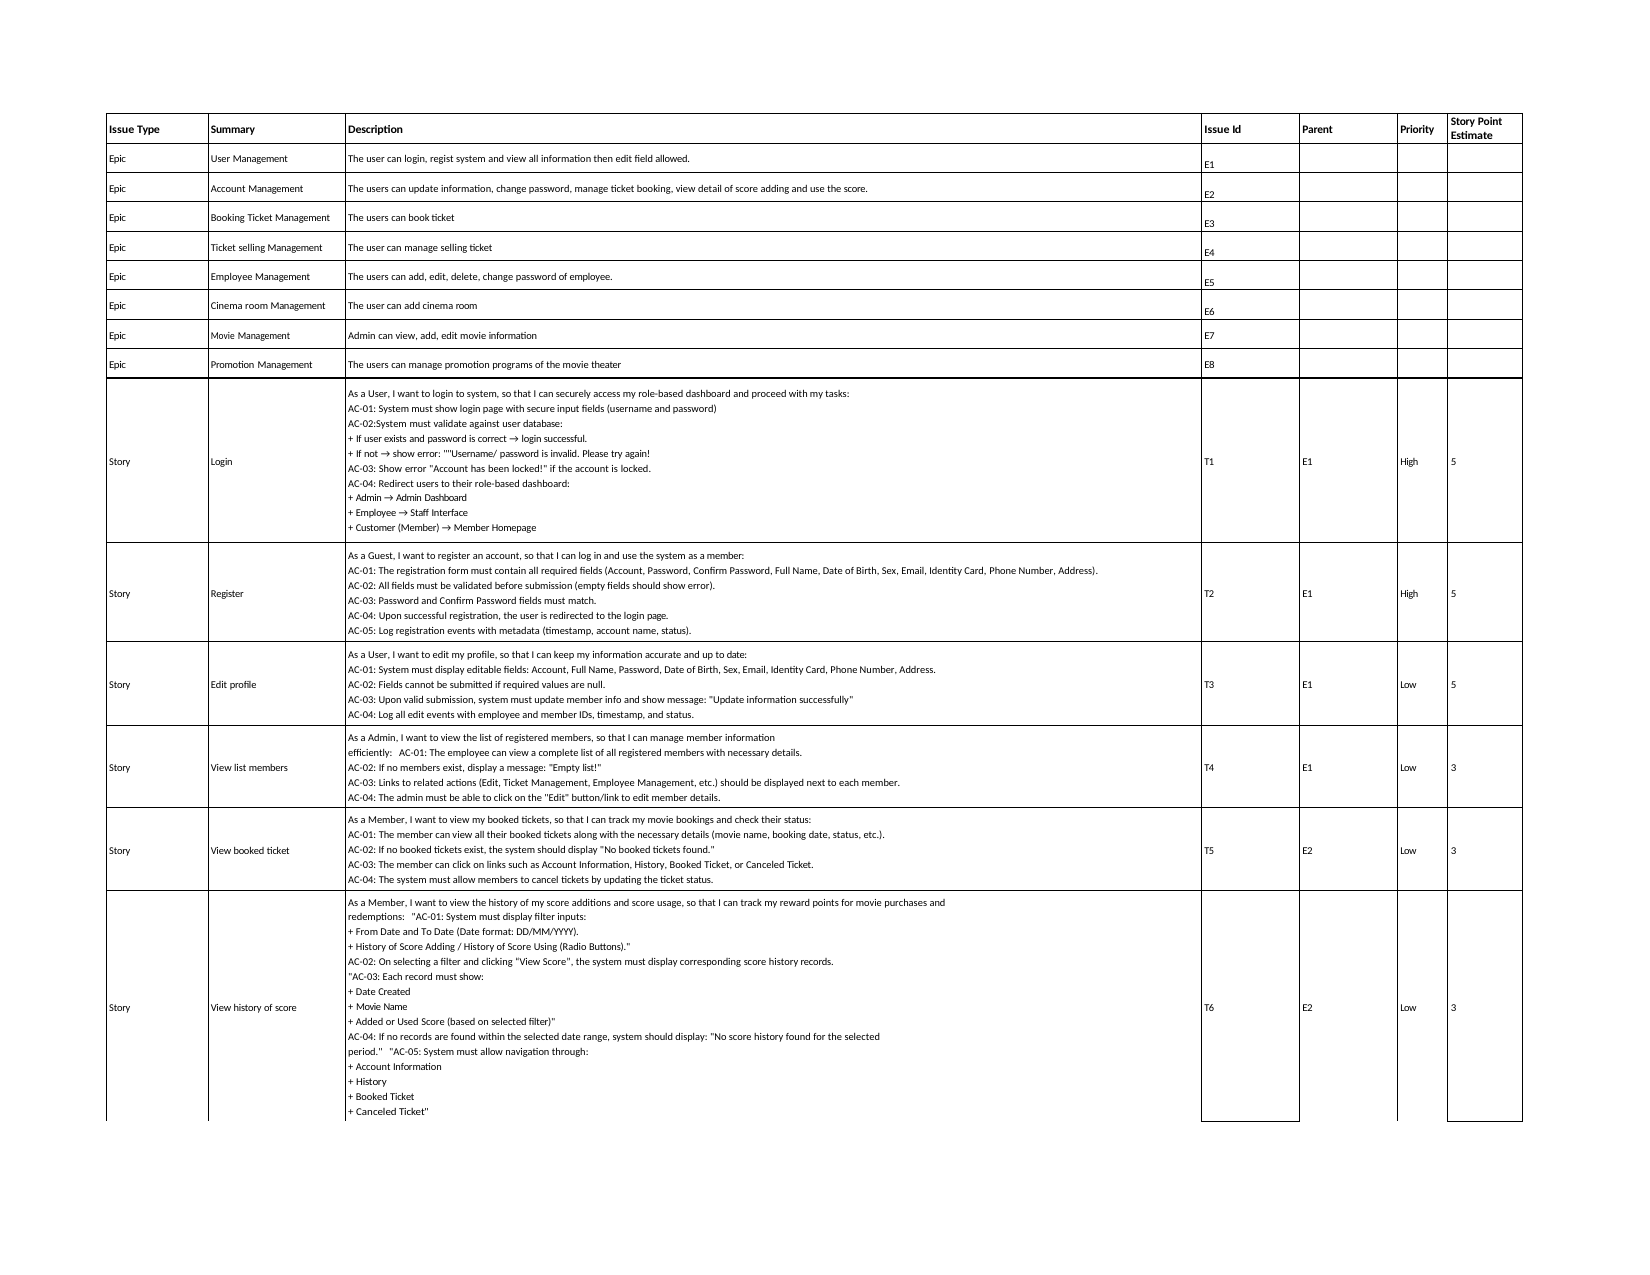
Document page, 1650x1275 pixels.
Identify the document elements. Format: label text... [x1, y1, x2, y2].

table_cell [1300, 290, 1397, 319]
table_cell E4 [1202, 232, 1299, 260]
table_cell As a Member, I want to view my booked tickets, so that I can track my movie bookings and check their status: AC-01: The member can view all their booked tickets along with the necessary details (movie name, booking date, status, etc.). AC-02: If no booked tickets exist, the system should display "No booked tickets found." AC-03: The member can click on links such as Account Information, History, Booked Ticket, or Canceled Ticket. AC-04: The system must allow members to cancel tickets by updating the ticket status. [346, 808, 1201, 889]
table_cell T2 [1202, 543, 1299, 641]
table_cell E1 [1300, 726, 1397, 807]
table_cell Booking Ticket Management [209, 202, 345, 231]
table_cell As a Member, I want to view the history of my score additions and score usage, so that I can track my reward points for movie purchases and redemptions: "AC-01: System must display filter inputs: + From Date and To Date (Date format: DD/MM/YYYY). + History of Score Adding / History of Score Using (Radio Buttons)." AC-02: On selecting a filter and clicking “View Score”, the system must display corresponding score history records. "AC-03: Each record must show: + Date Created + Movie Name + Added or Used Score (based on selected filter)" AC-04: If no records are found within the selected date range, system should display: "No score history found for the selected period." "AC-05: System must allow navigation through: + Account Information + History + Booked Ticket + Canceled Ticket" [346, 891, 1201, 1121]
table_cell Epic [107, 290, 208, 319]
table_cell Ticket selling Management [209, 232, 345, 260]
table_cell The users can book ticket [346, 202, 1201, 231]
table_cell View list members [209, 726, 345, 807]
table_cell [1448, 349, 1522, 377]
table_cell Register [209, 543, 345, 641]
table_cell Cinema room Management [209, 290, 345, 319]
table_cell [1448, 173, 1522, 201]
table_cell [1300, 261, 1397, 289]
table_cell E2 [1300, 808, 1397, 889]
table_cell [1398, 202, 1447, 231]
table_cell [1448, 261, 1522, 289]
table_cell [1448, 202, 1522, 231]
table_cell [1448, 290, 1522, 319]
table_cell [1398, 349, 1447, 377]
table_cell E1 [1300, 642, 1397, 725]
table_cell T5 [1202, 808, 1299, 889]
table_cell [1300, 349, 1397, 377]
table_cell Epic [107, 173, 208, 201]
table_cell The user can manage selling ticket [346, 232, 1201, 260]
table_cell View history of score [209, 891, 345, 1121]
table_cell User Management [209, 144, 345, 172]
table_cell [1300, 173, 1397, 201]
table_cell View booked ticket [209, 808, 345, 889]
table_cell [1398, 261, 1447, 289]
table_cell Admin can view, add, edit movie information [346, 320, 1201, 348]
table_cell E7 [1202, 320, 1299, 348]
table_cell 3 [1448, 726, 1522, 807]
table_header Issue Type [107, 114, 208, 142]
table_cell Low [1398, 642, 1447, 725]
table_cell Low [1398, 891, 1447, 1121]
table_cell [1300, 144, 1397, 172]
table_cell 5 [1448, 379, 1522, 542]
table_cell E1 [1300, 379, 1397, 542]
table_cell [1398, 290, 1447, 319]
table_cell E5 [1202, 261, 1299, 289]
table_cell T6 [1202, 891, 1299, 1121]
table_cell E3 [1202, 202, 1299, 231]
table_cell The user can add cinema room [346, 290, 1201, 319]
table_cell Epic [107, 202, 208, 231]
table_header Issue Id [1202, 114, 1299, 142]
table_cell T1 [1202, 379, 1299, 542]
table_cell Epic [107, 320, 208, 348]
table_cell [1398, 144, 1447, 172]
table_cell Employee Management [209, 261, 345, 289]
table_cell The users can update information, change password, manage ticket booking, view detail of score adding and use the score. [346, 173, 1201, 201]
table_cell [1448, 232, 1522, 260]
table_cell Low [1398, 808, 1447, 889]
table_cell Login [209, 379, 345, 542]
table_cell High [1398, 543, 1447, 641]
table_cell E6 [1202, 290, 1299, 319]
table_header Priority [1398, 114, 1447, 142]
table_cell E8 [1202, 349, 1299, 377]
table_cell Epic [107, 261, 208, 289]
table_header Story Point Estimate [1448, 114, 1522, 142]
table_cell Low [1398, 726, 1447, 807]
table_cell [1448, 144, 1522, 172]
table_cell Story [107, 891, 208, 1121]
table_cell The users can manage promotion programs of the movie theater [346, 349, 1201, 377]
table_cell T3 [1202, 642, 1299, 725]
table_cell Epic [107, 349, 208, 377]
table_cell As a User, I want to edit my profile, so that I can keep my information accurate and up to date: AC-01: System must display editable fields: Account, Full Name, Password, Date of Birth, Sex, Email, Identity Card, Phone Number, Address. AC-02: Fields cannot be submitted if required values are null. AC-03: Upon valid submission, system must update member info and show message: "Update information successfully" AC-04: Log all edit events with employee and member IDs, timestamp, and status. [346, 642, 1201, 725]
table_cell Promotion Management [209, 349, 345, 377]
table_cell [1300, 232, 1397, 260]
table_cell As a User, I want to login to system, so that I can securely access my role-based dashboard and proceed with my tasks: AC-01: System must show login page with secure input fields (username and password) AC-02:System must validate against user database: + If user exists and password is correct → login successful. + If not → show error: ""Username/ password is invalid. Please try again! AC-03: Show error "Account has been locked!" if the account is locked. AC-04: Redirect users to their role-based dashboard: + Admin → Admin Dashboard + Employee → Staff Interface + Customer (Member) → Member Homepage [346, 379, 1201, 542]
table_cell Movie Management [209, 320, 345, 348]
table_cell As a Guest, I want to register an account, so that I can log in and use the system as a member: AC-01: The registration form must contain all required fields (Account, Password, Confirm Password, Full Name, Date of Birth, Sex, Email, Identity Card, Phone Number, Address). AC-02: All fields must be validated before submission (empty fields should show error). AC-03: Password and Confirm Password fields must match. AC-04: Upon successful registration, the user is redirected to the login page. AC-05: Log registration events with metadata (timestamp, account name, status). [346, 543, 1201, 641]
table_cell E1 [1202, 144, 1299, 172]
table_cell 3 [1448, 808, 1522, 889]
table_cell [1398, 232, 1447, 260]
table_cell [1398, 320, 1447, 348]
table_cell T4 [1202, 726, 1299, 807]
table_header Parent [1300, 114, 1397, 142]
table_cell E2 [1202, 173, 1299, 201]
table_cell 5 [1448, 642, 1522, 725]
table_header Description [346, 114, 1201, 142]
table_cell Story [107, 642, 208, 725]
table_header Summary [209, 114, 345, 142]
table_cell 5 [1448, 543, 1522, 641]
table_cell The users can add, edit, delete, change password of employee. [346, 261, 1201, 289]
table_cell Epic [107, 232, 208, 260]
table_cell E1 [1300, 543, 1397, 641]
table_cell Story [107, 808, 208, 889]
table_cell Story [107, 543, 208, 641]
table_cell [1300, 320, 1397, 348]
table_cell Account Management [209, 173, 345, 201]
table_cell As a Admin, I want to view the list of registered members, so that I can manage member information efficiently: AC-01: The employee can view a complete list of all registered members with necessary details. AC-02: If no members exist, display a message: "Empty list!" AC-03: Links to related actions (Edit, Ticket Management, Employee Management, etc.) should be displayed next to each member. AC-04: The admin must be able to click on the "Edit" button/link to edit member details. [346, 726, 1201, 807]
table_cell [1300, 202, 1397, 231]
table_cell [1398, 173, 1447, 201]
table_cell Story [107, 379, 208, 542]
table_cell E2 [1300, 891, 1397, 1121]
table_cell Epic [107, 144, 208, 172]
table_cell [1448, 320, 1522, 348]
table_cell High [1398, 379, 1447, 542]
table_cell The user can login, regist system and view all information then edit field allowed. [346, 144, 1201, 172]
table_cell Edit profile [209, 642, 345, 725]
table_cell 3 [1448, 891, 1522, 1121]
table_cell Story [107, 726, 208, 807]
